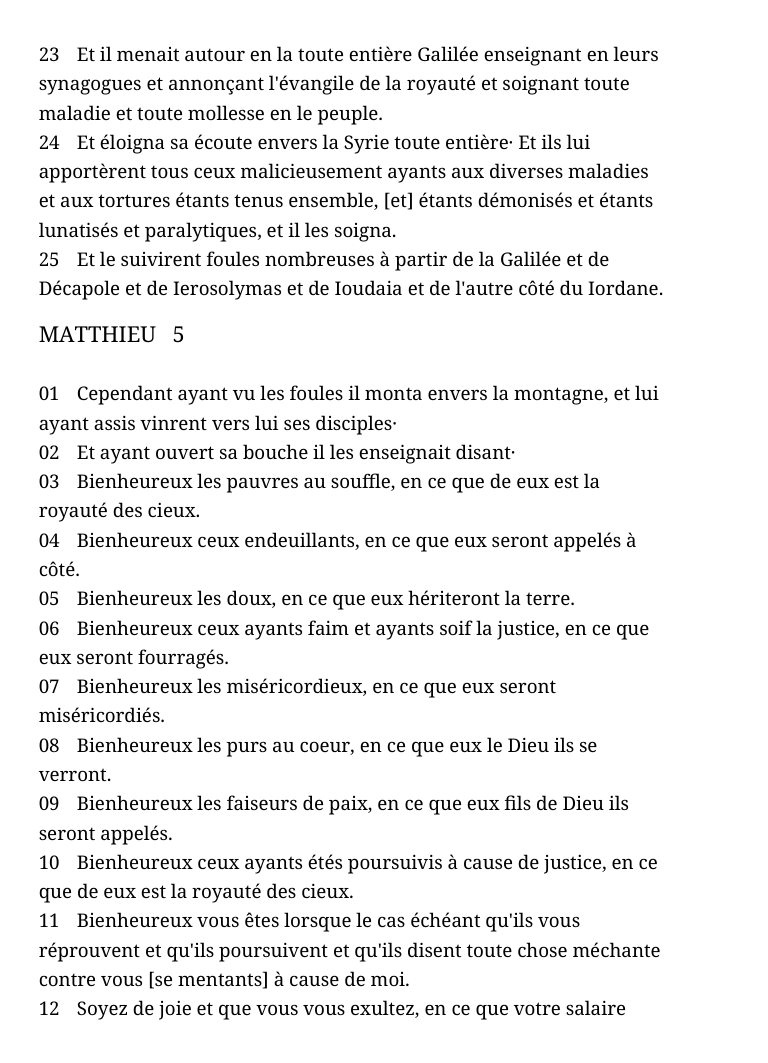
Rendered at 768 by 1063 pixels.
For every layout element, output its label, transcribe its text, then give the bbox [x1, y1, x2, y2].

text 23 Et il menait autour en la toute entière Galilée enseignant en leurs synagogues et annonçant l'évangile de la royauté et soignant toute maladie et toute mollesse en le peuple. 24 Et éloigna sa écoute envers la Syrie toute entière· Et ils lui apportèrent tous ceux malicieusement ayants aux diverses maladies et aux tortures étants tenus ensemble, [et] étants démonisés et étants lunatisés et paralytiques, et il les soigna. 25 Et le suivirent foules nombreuses à partir de la Galilée et de Décapole et de Ierosolymas et de Ioudaia et de l'autre côté du Iordane. [38, 41, 667, 301]
text MATTHIEU 5 [38, 319, 667, 349]
text 01 Cependant ayant vu les foules il monta envers la montagne, et lui ayant assis vinrent vers lui ses disciples· 02 Et ayant ouvert sa bouche il les enseignait disant· 03 Bienheureux les pauvres au souffle, en ce que de eux est la royauté des cieux. 04 Bienheureux ceux endeuillants, en ce que eux seront appelés à côté. 05 Bienheureux les doux, en ce que eux hériteront la terre. 06 Bienheureux ceux ayants faim et ayants soif la justice, en ce que eux seront fourragés. 07 Bienheureux les miséricordieux, en ce que eux seront miséricordiés. 08 Bienheureux les purs au coeur, en ce que eux le Dieu ils se verront. 09 Bienheureux les faiseurs de paix, en ce que eux fils de Dieu ils seront appelés. 10 Bienheureux ceux ayants étés poursuivis à cause de justice, en ce que de eux est la royauté des cieux. 11 Bienheureux vous êtes lorsque le cas échéant qu'ils vous réprouvent et qu'ils poursuivent et qu'ils disent toute chose méchante contre vous [se mentants] à cause de moi. 12 Soyez de joie et que vous vous exultez, en ce que votre salaire [38, 353, 667, 1021]
